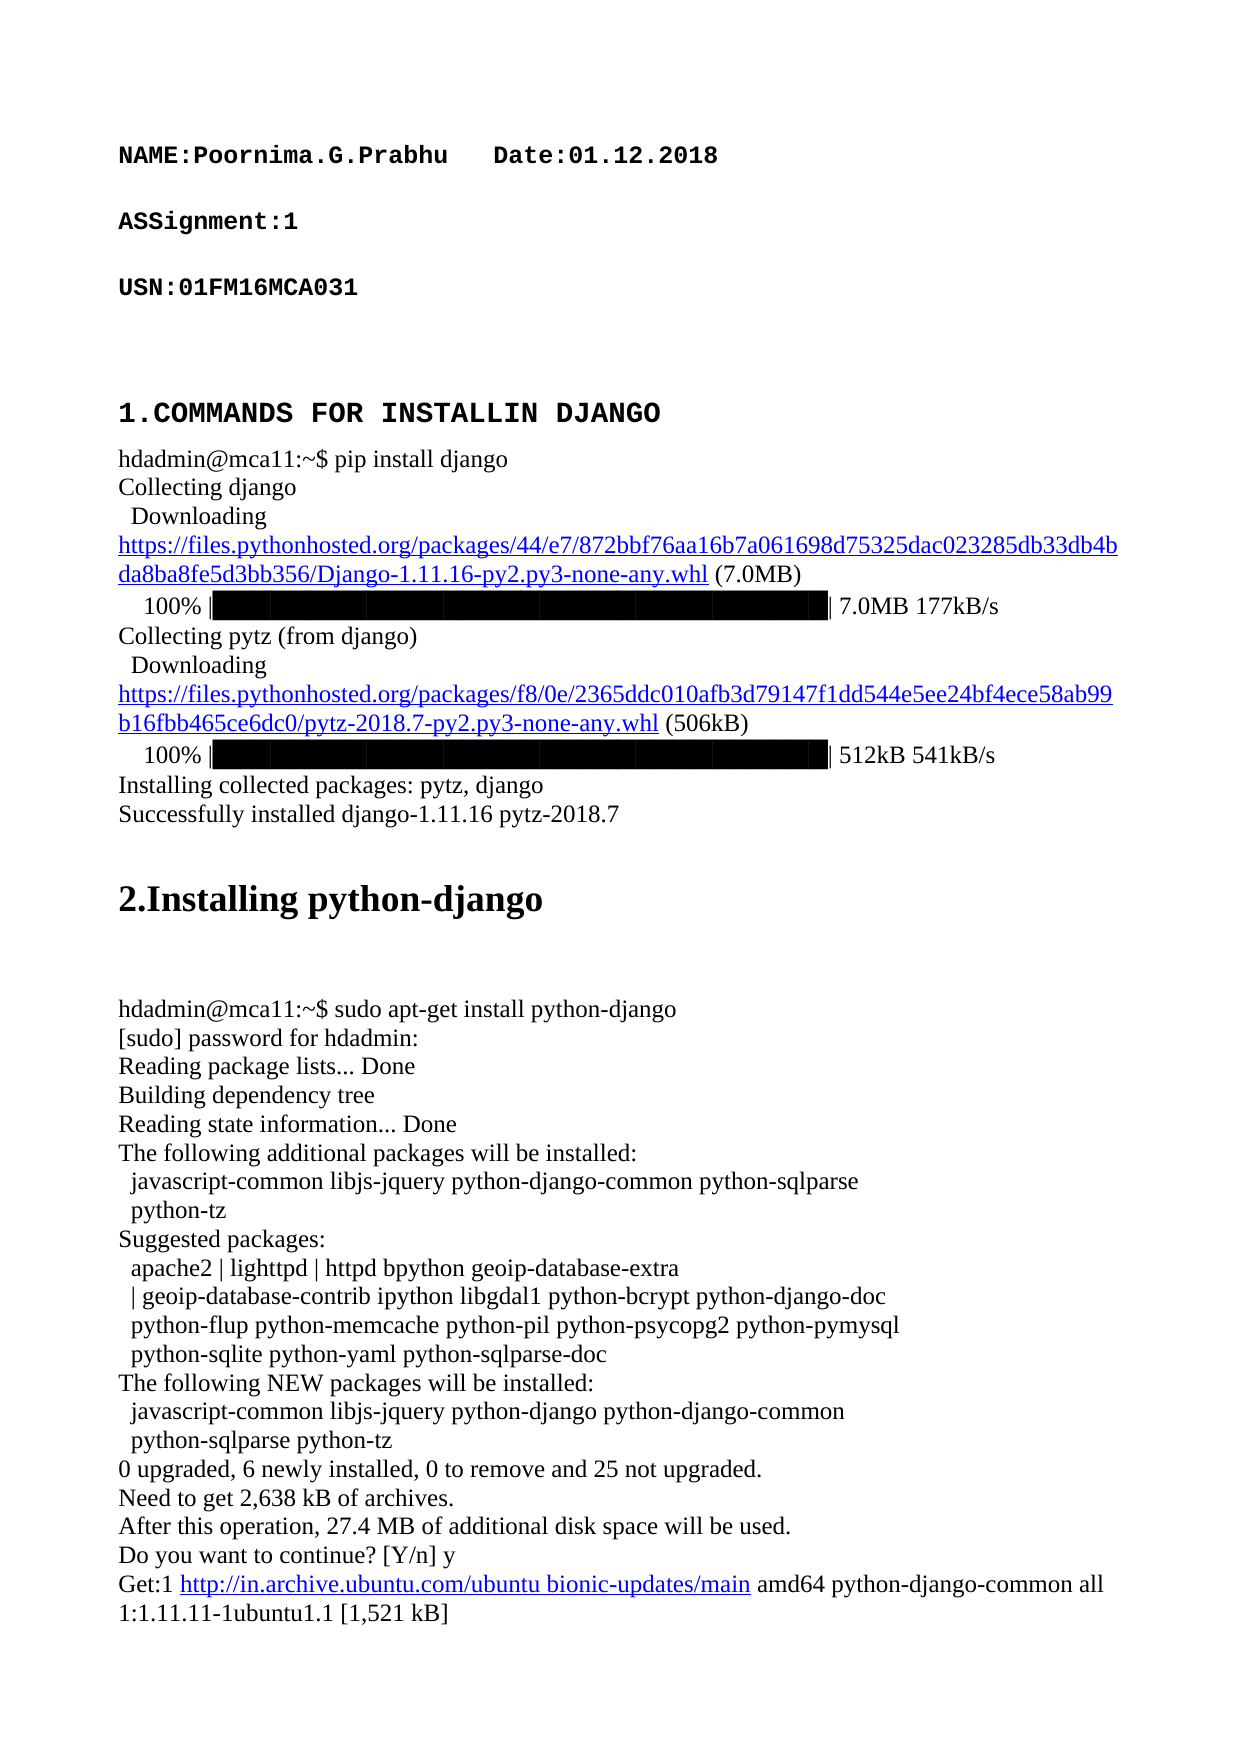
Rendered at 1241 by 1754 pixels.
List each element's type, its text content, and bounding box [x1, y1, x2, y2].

text javascript-common libjs-jquery python-django-common python-sqlparse [118, 1166, 1122, 1195]
text ASSignment:1 [118, 209, 1122, 237]
text USN:01FM16MCA031 [118, 275, 1122, 303]
text hdadmin@mca11:~$ pip install django [118, 444, 1122, 472]
text Do you want to continue? [Y/n] y [118, 1540, 1122, 1569]
text Downloading https://files.pythonhosted.org/packages/44/e7/872bbf76aa16b7a061698d75325dac023285db33db4bda8ba8fe5d3bb356/Django-1.11.16-py2.py3-none-any.whl (7.0MB) [118, 501, 1122, 587]
text python-sqlite python-yaml python-sqlparse-doc [118, 1339, 1122, 1368]
text Reading package lists... Done [118, 1051, 1122, 1080]
text NAME:Poornima.G.Prabhu Date:01.12.2018 [118, 143, 1122, 171]
text python-flup python-memcache python-pil python-psycopg2 python-pymysql [118, 1310, 1122, 1339]
text Downloading https://files.pythonhosted.org/packages/f8/0e/2365ddc010afb3d79147f1dd544e5ee24bf4ece58ab99b16fbb465ce6dc0/pytz-2018.7-py2.py3-none-any.whl (506kB) [118, 650, 1122, 736]
text Need to get 2,638 kB of archives. [118, 1483, 1122, 1511]
text Collecting pytz (from django) [118, 621, 1122, 650]
text 0 upgraded, 6 newly installed, 0 to remove and 25 not upgraded. [118, 1454, 1122, 1483]
text 2.Installing python-django [118, 877, 1122, 920]
text Suggested packages: [118, 1224, 1122, 1253]
text 100% |████████████████████████████████| 512kB 541kB/s [118, 736, 1122, 771]
text [sudo] password for hdadmin: [118, 1023, 1122, 1051]
text apache2 | lighttpd | httpd bpython geoip-database-extra [118, 1253, 1122, 1281]
text The following NEW packages will be installed: [118, 1368, 1122, 1396]
text Building dependency tree [118, 1080, 1122, 1109]
text | geoip-database-contrib ipython libgdal1 python-bcrypt python-django-doc [118, 1281, 1122, 1310]
text 100% |████████████████████████████████| 7.0MB 177kB/s [118, 587, 1122, 621]
text Get:1 http://in.archive.ubuntu.com/ubuntu bionic-updates/main amd64 python-django-common all 1:1.11.11-1ubuntu1.1 [1,521 kB] [118, 1569, 1122, 1626]
text hdadmin@mca11:~$ sudo apt-get install python-django [118, 994, 1122, 1023]
text The following additional packages will be installed: [118, 1138, 1122, 1166]
text python-sqlparse python-tz [118, 1425, 1122, 1454]
text After this operation, 27.4 MB of additional disk space will be used. [118, 1511, 1122, 1540]
text Installing collected packages: pytz, django [118, 771, 1122, 799]
text javascript-common libjs-jquery python-django python-django-common [118, 1396, 1122, 1425]
text Reading state information... Done [118, 1109, 1122, 1138]
text Successfully installed django-1.11.16 pytz-2018.7 [118, 799, 1122, 828]
text 1.COMMANDS FOR INSTALLIN DJANGO [118, 398, 1122, 431]
text Collecting django [118, 472, 1122, 501]
text python-tz [118, 1195, 1122, 1224]
